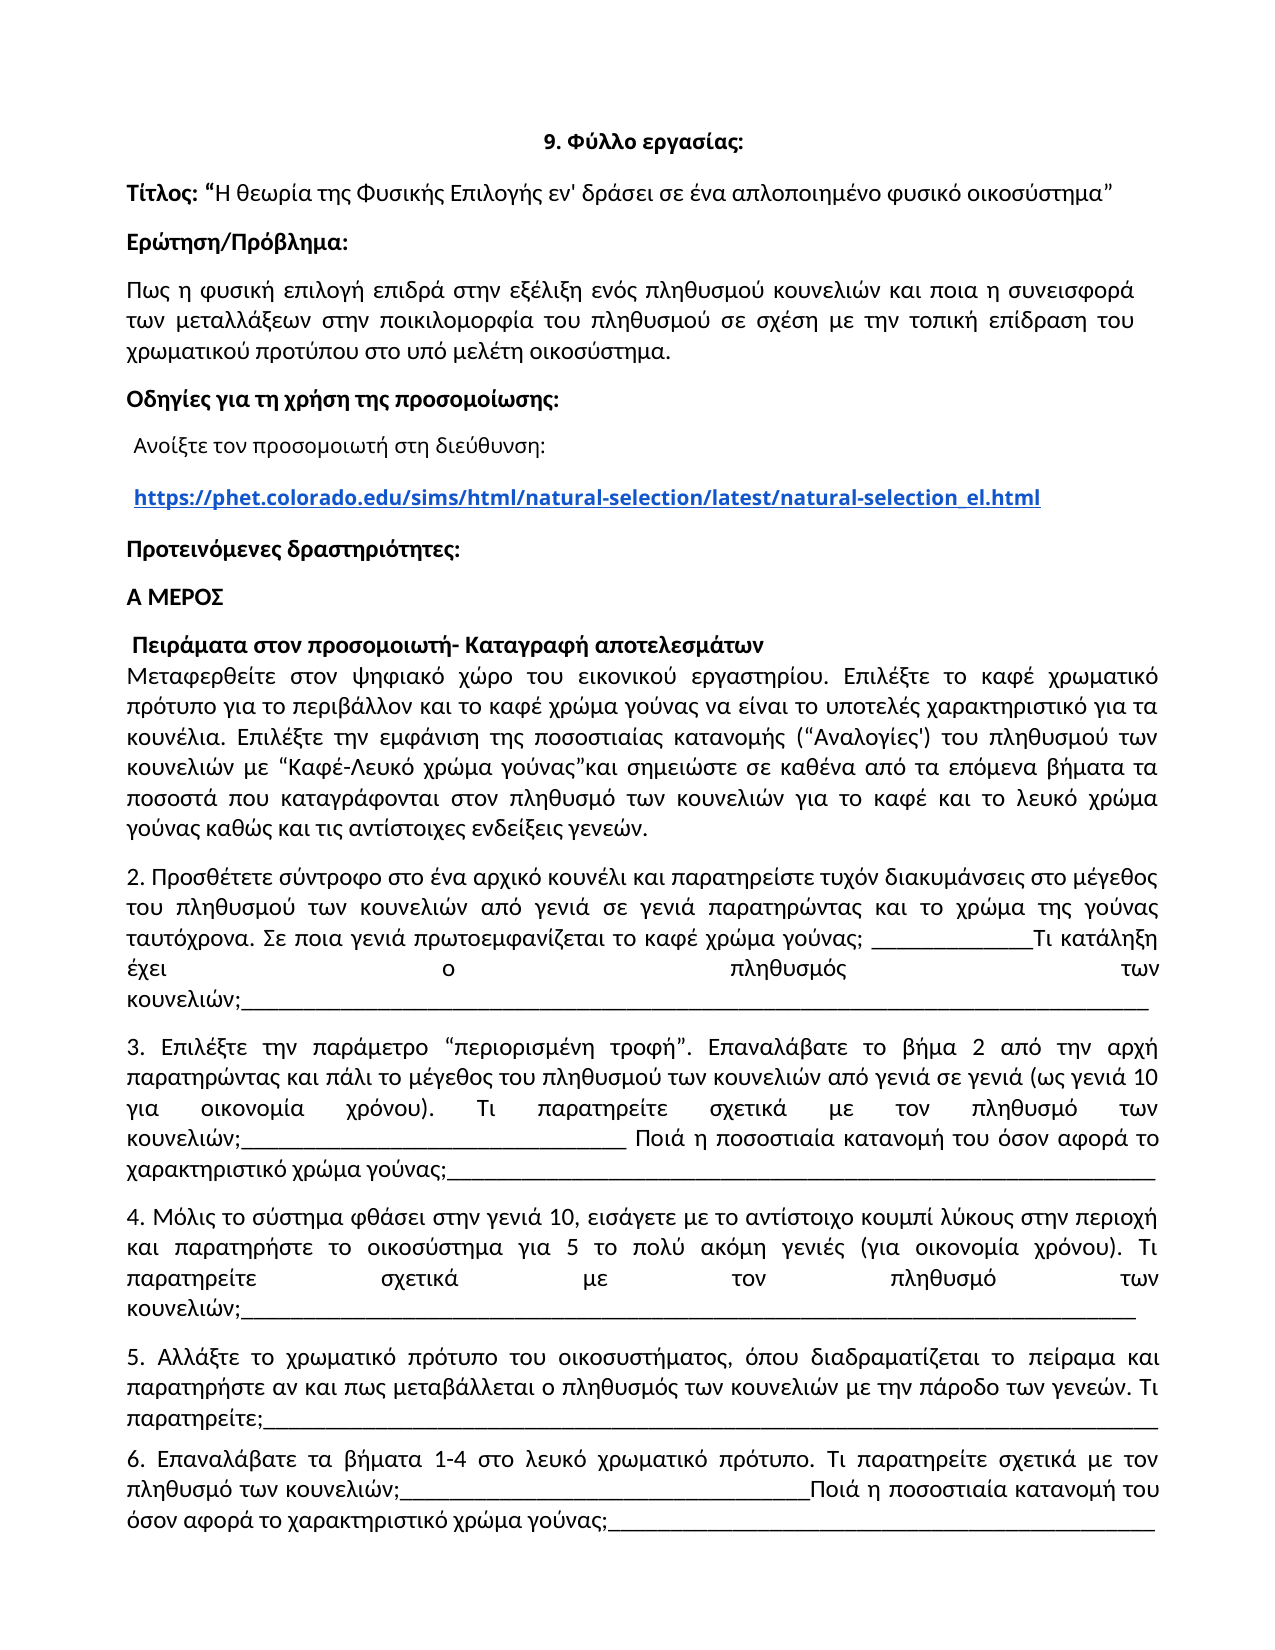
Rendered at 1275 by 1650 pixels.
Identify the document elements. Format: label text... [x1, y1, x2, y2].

text Οδηγίες για τη χρήση της προσομοίωσης: [126, 383, 1136, 413]
text 9. Φύλλο εργασίας: [133, 127, 1160, 156]
text Ανοίξτε τον προσομοιωτή στη διεύθυνση: [133, 431, 1136, 459]
text Πως η φυσική επιλογή επιδρά στην εξέλιξη ενός πληθυσμού κουνελιών και ποια η συνεισφορά των μεταλλάξεων στην ποικιλομορφία του πληθυσμού σε σχέση με την τοπική επίδραση του χρωματικού προτύπου στο υπό μελέτη οικοσύστημα. [126, 274, 1136, 365]
text Α ΜΕΡΟΣ [126, 581, 1136, 612]
text Ερώτηση/Πρόβλημα: [126, 226, 1136, 256]
text 6. Επαναλάβατε τα βήματα 1-4 στο λευκό χρωματικό πρότυπο. Τι παρατηρείτε σχετικά με τον πληθυσμό των κουνελιών;_________________________________Ποιά η ποσοστιαία κατανομή του όσον αφορά το χαρακτηριστικό χρώμα γούνας;____________________________________________ [127, 1443, 1160, 1534]
text Τίτλος: “H θεωρία της Φυσικής Επιλογής εν' δράσει σε ένα απλοποιημένο φυσικό οικοσύστημα” [126, 177, 1136, 208]
text https://phet.colorado.edu/sims/html/natural-selection/latest/natural-selection_el.html [134, 483, 1160, 511]
list Μεταφερθείτε στον ψηφιακό χώρο του εικονικού εργαστηρίου. Επιλέξτε το καφέ χρωματικό πρότυπο για το περιβάλλον και το καφέ χρώμα γούνας να είναι το υποτελές χαρακτηριστικό για τα κουνέλια. Επιλέξτε την εμφάνιση της ποσοστιαίας κατανομής (“Αναλογίες') του πληθυσμού των κουνελιών με “Καφέ-Λευκό χρώμα γούνας”και σημειώστε σε καθένα από τα επόμενα βήματα τα ποσοστά που καταγράφονται στον πληθυσμό των κουνελιών για το καφέ και το λευκό χρώμα γούνας καθώς και τις αντίστοιχες ενδείξεις γενεών. [126, 660, 1160, 843]
text Πειράματα στον προσομοιωτή- Καταγραφή αποτελεσμάτων [126, 629, 1136, 660]
text Προτεινόμενες δραστηριότητες: [126, 533, 1136, 564]
text 2. Προσθέτετε σύντροφο στο ένα αρχικό κουνέλι και παρατηρείστε τυχόν διακυμάνσεις στο μέγεθος του πληθυσμού των κουνελιών από γενιά σε γενιά παρατηρώντας και το χρώμα της γούνας ταυτόχρονα. Σε ποια γενιά πρωτοεμφανίζεται το καφέ χρώμα γούνας; _____________Τι κατάληξη έχει ο πληθυσμός των κουνελιών;_________________________________________________________________________ [126, 861, 1160, 1013]
text 3. Επιλέξτε την παράμετρο “περιορισμένη τροφή”. Επαναλάβατε το βήμα 2 από την αρχή παρατηρώντας και πάλι το μέγεθος του πληθυσμού των κουνελιών από γενιά σε γενιά (ως γενιά 10 για οικονομία χρόνου). Τι παρατηρείτε σχετικά με τον πληθυσμό των κουνελιών;_______________________________ Ποιά η ποσοστιαία κατανομή του όσον αφορά το χαρακτηριστικό χρώμα γούνας;_________________________________________________________ [126, 1031, 1160, 1183]
text 4. Μόλις το σύστημα φθάσει στην γενιά 10, εισάγετε με το αντίστοιχο κουμπί λύκους στην περιοχή και παρατηρήστε το οικοσύστημα για 5 το πολύ ακόμη γενιές (για οικονομία χρόνου). Τι παρατηρείτε σχετικά με τον πληθυσμό των κουνελιών;________________________________________________________________________ [126, 1201, 1160, 1323]
text 5. Αλλάξτε το χρωματικό πρότυπο του οικοσυστήματος, όπου διαδραματίζεται το πείραμα και παρατηρήστε αν και πως μεταβάλλεται ο πληθυσμός των κουνελιών με την πάροδο των γενεών. Τι παρατηρείτε;________________________________________________________________________ [126, 1341, 1160, 1432]
